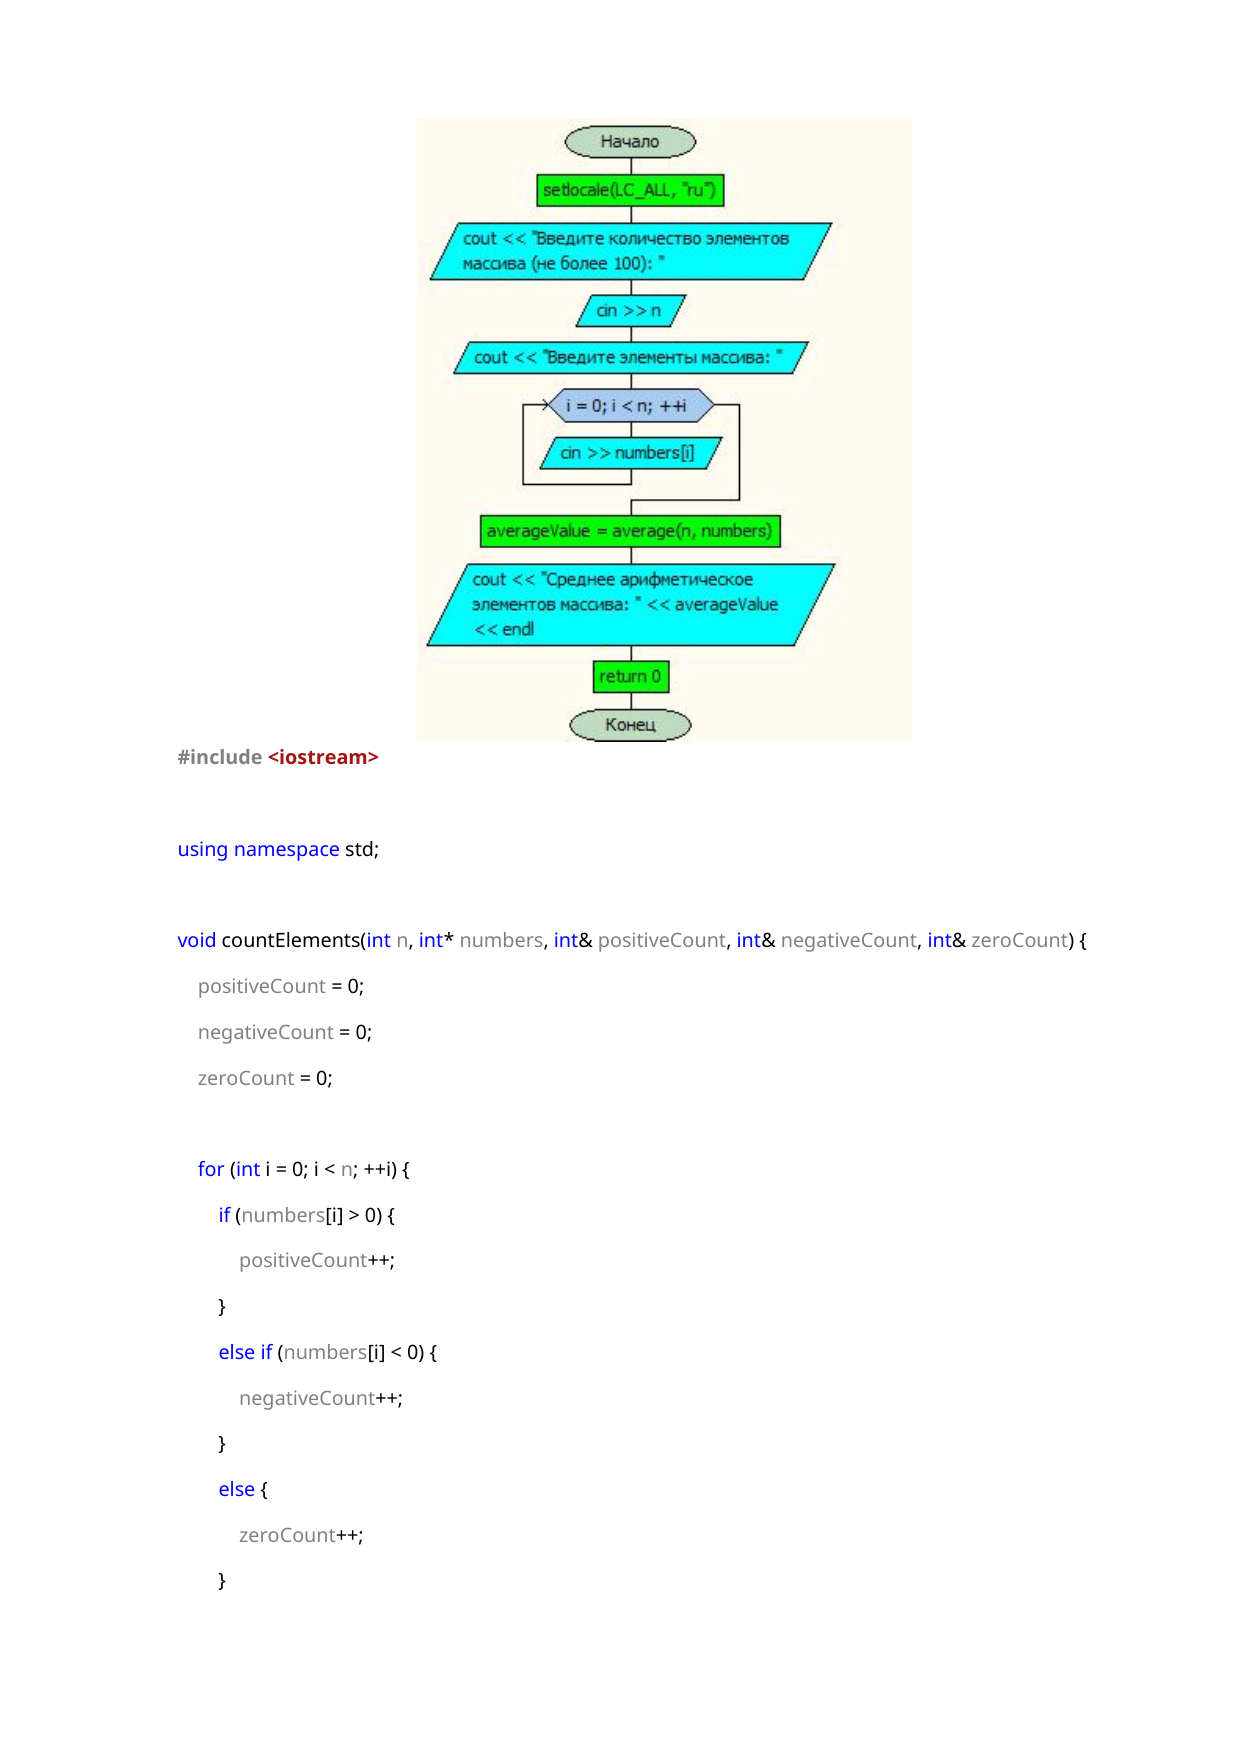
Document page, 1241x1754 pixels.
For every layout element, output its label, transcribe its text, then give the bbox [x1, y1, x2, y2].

text positiveCount++; [177, 1247, 1152, 1274]
text negativeCount = 0; [177, 1018, 1152, 1045]
text zeroCount = 0; [177, 1064, 1152, 1091]
text void countElements(int n, int* numbers, int& positiveCount, int& negativeCount, int& zeroCount) { [177, 927, 1152, 953]
text if (numbers[i] > 0) { [177, 1201, 1152, 1228]
text } [177, 1292, 1152, 1319]
text negativeCount++; [177, 1384, 1152, 1411]
text } [177, 1567, 1152, 1594]
text positiveCount = 0; [177, 972, 1152, 999]
text using namespace std; [177, 835, 1152, 862]
text zeroCount++; [177, 1521, 1152, 1548]
text else { [177, 1475, 1152, 1502]
text for (int i = 0; i < n; ++i) { [177, 1155, 1152, 1182]
text else if (numbers[i] < 0) { [177, 1338, 1152, 1365]
picture [416, 118, 913, 742]
text } [177, 1429, 1152, 1457]
text #include <iostream> [177, 118, 1152, 771]
